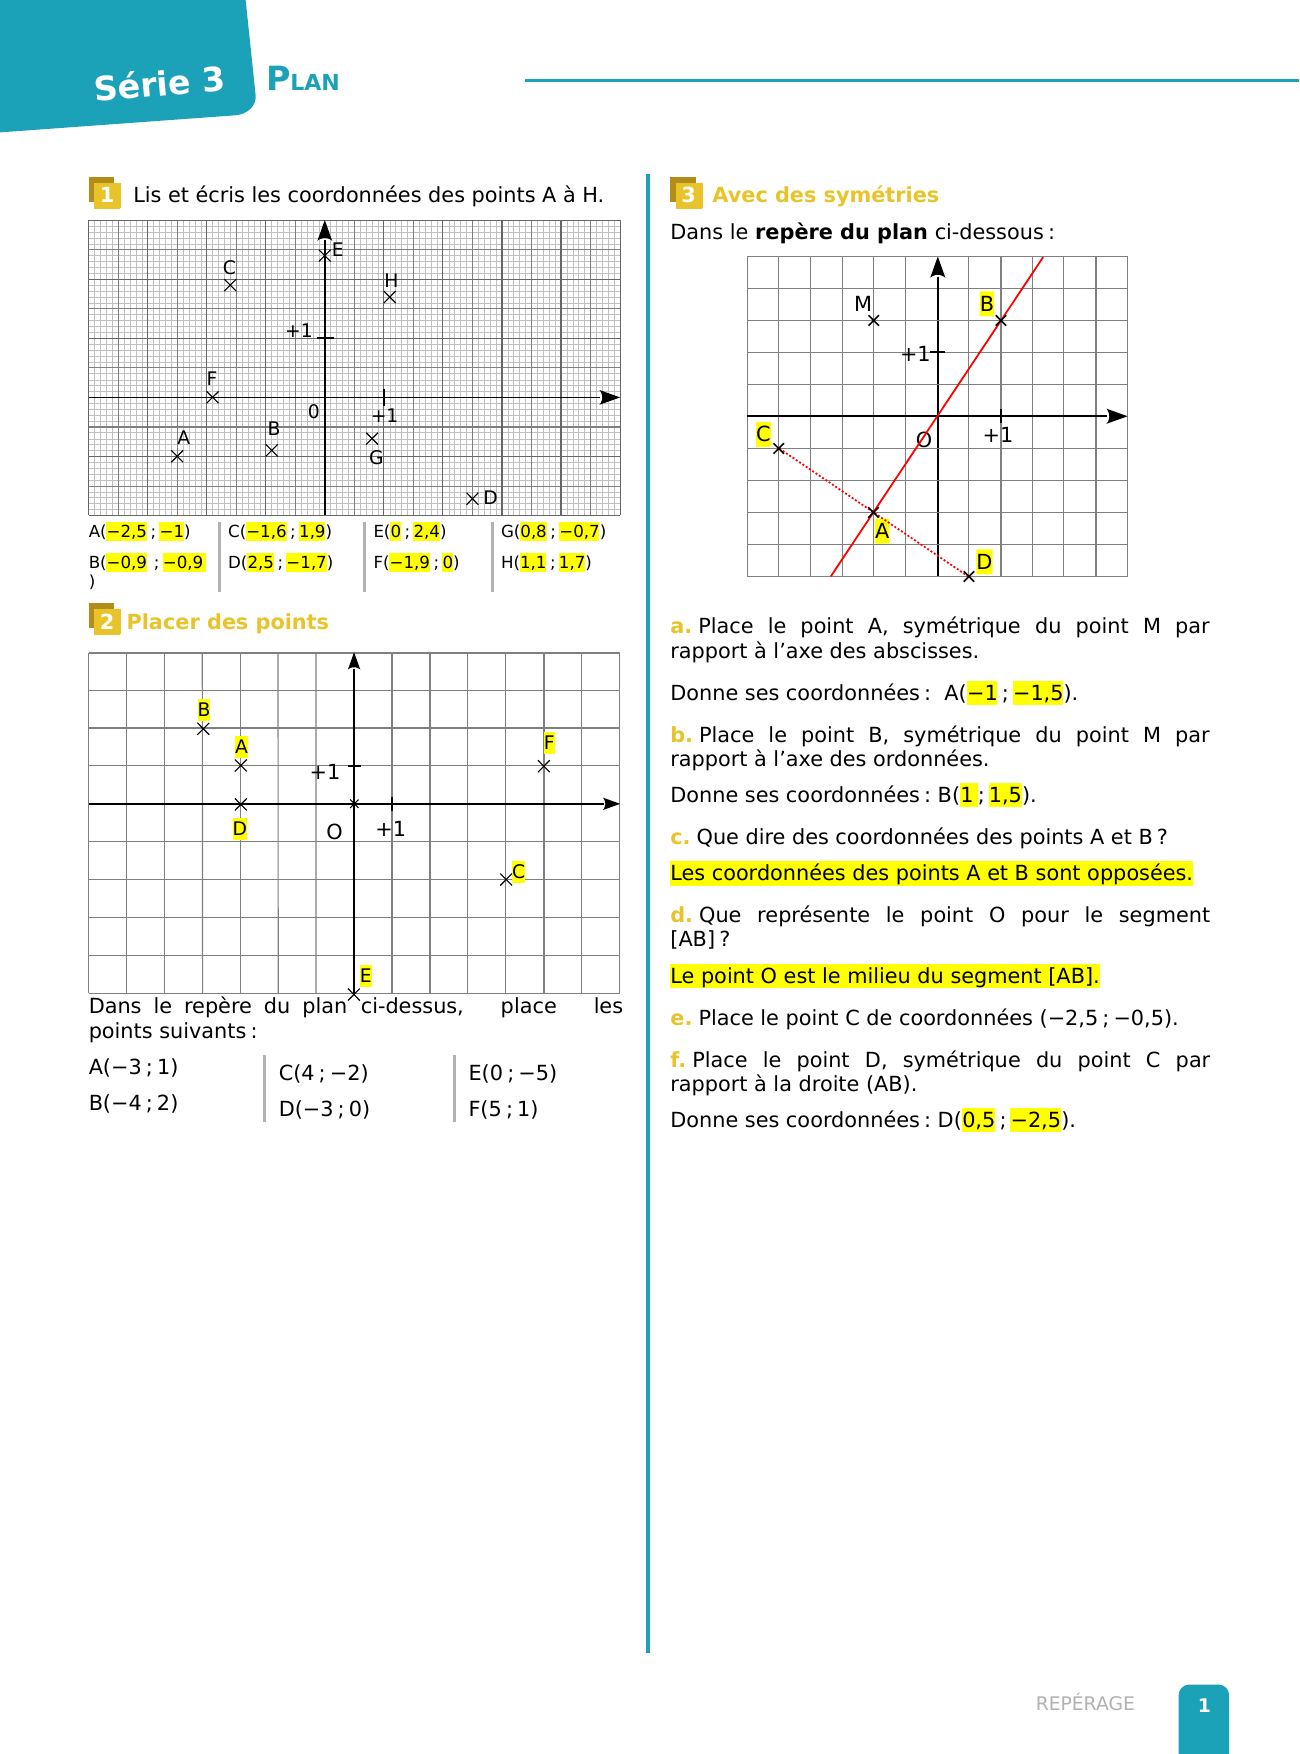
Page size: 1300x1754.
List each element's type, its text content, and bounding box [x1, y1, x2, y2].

subtitle A(−2,5 ; −1) [88, 522, 106, 541]
subtitle C(−1,6 ; 1,9) [228, 522, 246, 541]
subtitle Donne ses coordonnées : A(−1 ; −1,5). [1063, 681, 1211, 705]
subtitle F(−1,9 ; 0) [430, 553, 442, 572]
subtitle E(0 ; −5) [468, 1061, 623, 1085]
subtitle D(−3 ; 0) [278, 1097, 433, 1121]
subtitle H(1,1 ; 1,7) [546, 553, 559, 572]
subtitle H(1,1 ; 1,7) [585, 553, 623, 572]
subtitle A(−3 ; 1) [88, 1055, 243, 1079]
subtitle Donne ses coordonnées : B(1 ; 1,5). [1022, 783, 1205, 807]
subtitle Donne ses coordonnées : D(0,5 ; −2,5). [670, 1108, 962, 1132]
subtitle B(−4 ; 2) [88, 1091, 243, 1115]
subtitle F(5 ; 1) [468, 1097, 623, 1121]
subtitle G(0,8 ; −0,7) [501, 522, 520, 541]
subtitle G(0,8 ; −0,7) [599, 522, 623, 541]
subtitle Donne ses coordonnées : A(−1 ; −1,5). [670, 681, 967, 705]
subtitle Donne ses coordonnées : B(1 ; 1,5). [670, 783, 960, 807]
subtitle H(1,1 ; 1,7) [501, 553, 520, 572]
subtitle E(0 ; 2,4) [401, 522, 413, 541]
subtitle Donne ses coordonnées : D(0,5 ; −2,5). [1061, 1108, 1205, 1132]
subtitle D(2,5 ; −1,7) [327, 553, 349, 572]
subtitle Place le point B, symétrique du point M par rapport à l’axe des ordonnées. [670, 723, 1211, 771]
subtitle Dans le repère du plan ci-dessous : [670, 220, 1205, 244]
subtitle D(2,5 ; −1,7) [228, 553, 247, 572]
subtitle E(0 ; 2,4) [440, 522, 477, 541]
subtitle Place le point A, symétrique du point M par rapport à l’axe des abscisses. [670, 614, 1211, 663]
subtitle Place le point D, symétrique du point C par rapport à la droite (AB). [670, 1048, 1211, 1096]
subtitle F(−1,9 ; 0) [453, 553, 477, 572]
subtitle A(−2,5 ; −1) [184, 522, 204, 541]
subtitle Place le point C de coordonnées (−2,5 ; −0,5). [670, 1006, 1211, 1030]
subtitle F(−1,9 ; 0) [373, 553, 389, 572]
subtitle Placer des points [114, 603, 629, 634]
subtitle Avec des symétries [696, 177, 1211, 208]
subtitle E(0 ; 2,4) [373, 522, 390, 541]
subtitle C(−1,6 ; 1,9) [325, 522, 349, 541]
subtitle C(4 ; −2) [278, 1061, 433, 1085]
subtitle Que représente le point O pour le segment [AB] ? [670, 903, 1211, 952]
subtitle B(−0,9 ; −0,9 ) [88, 553, 210, 592]
subtitle Le point O est le milieu du segment [AB]. [1100, 964, 1205, 988]
subtitle Lis et écris les coordonnées des points A à H. [114, 177, 629, 208]
subtitle Dans le repère du plan ci-dessus, place les points suivants : [88, 646, 623, 1043]
subtitle Que dire des coordonnées des points A et B ? [670, 825, 1211, 849]
